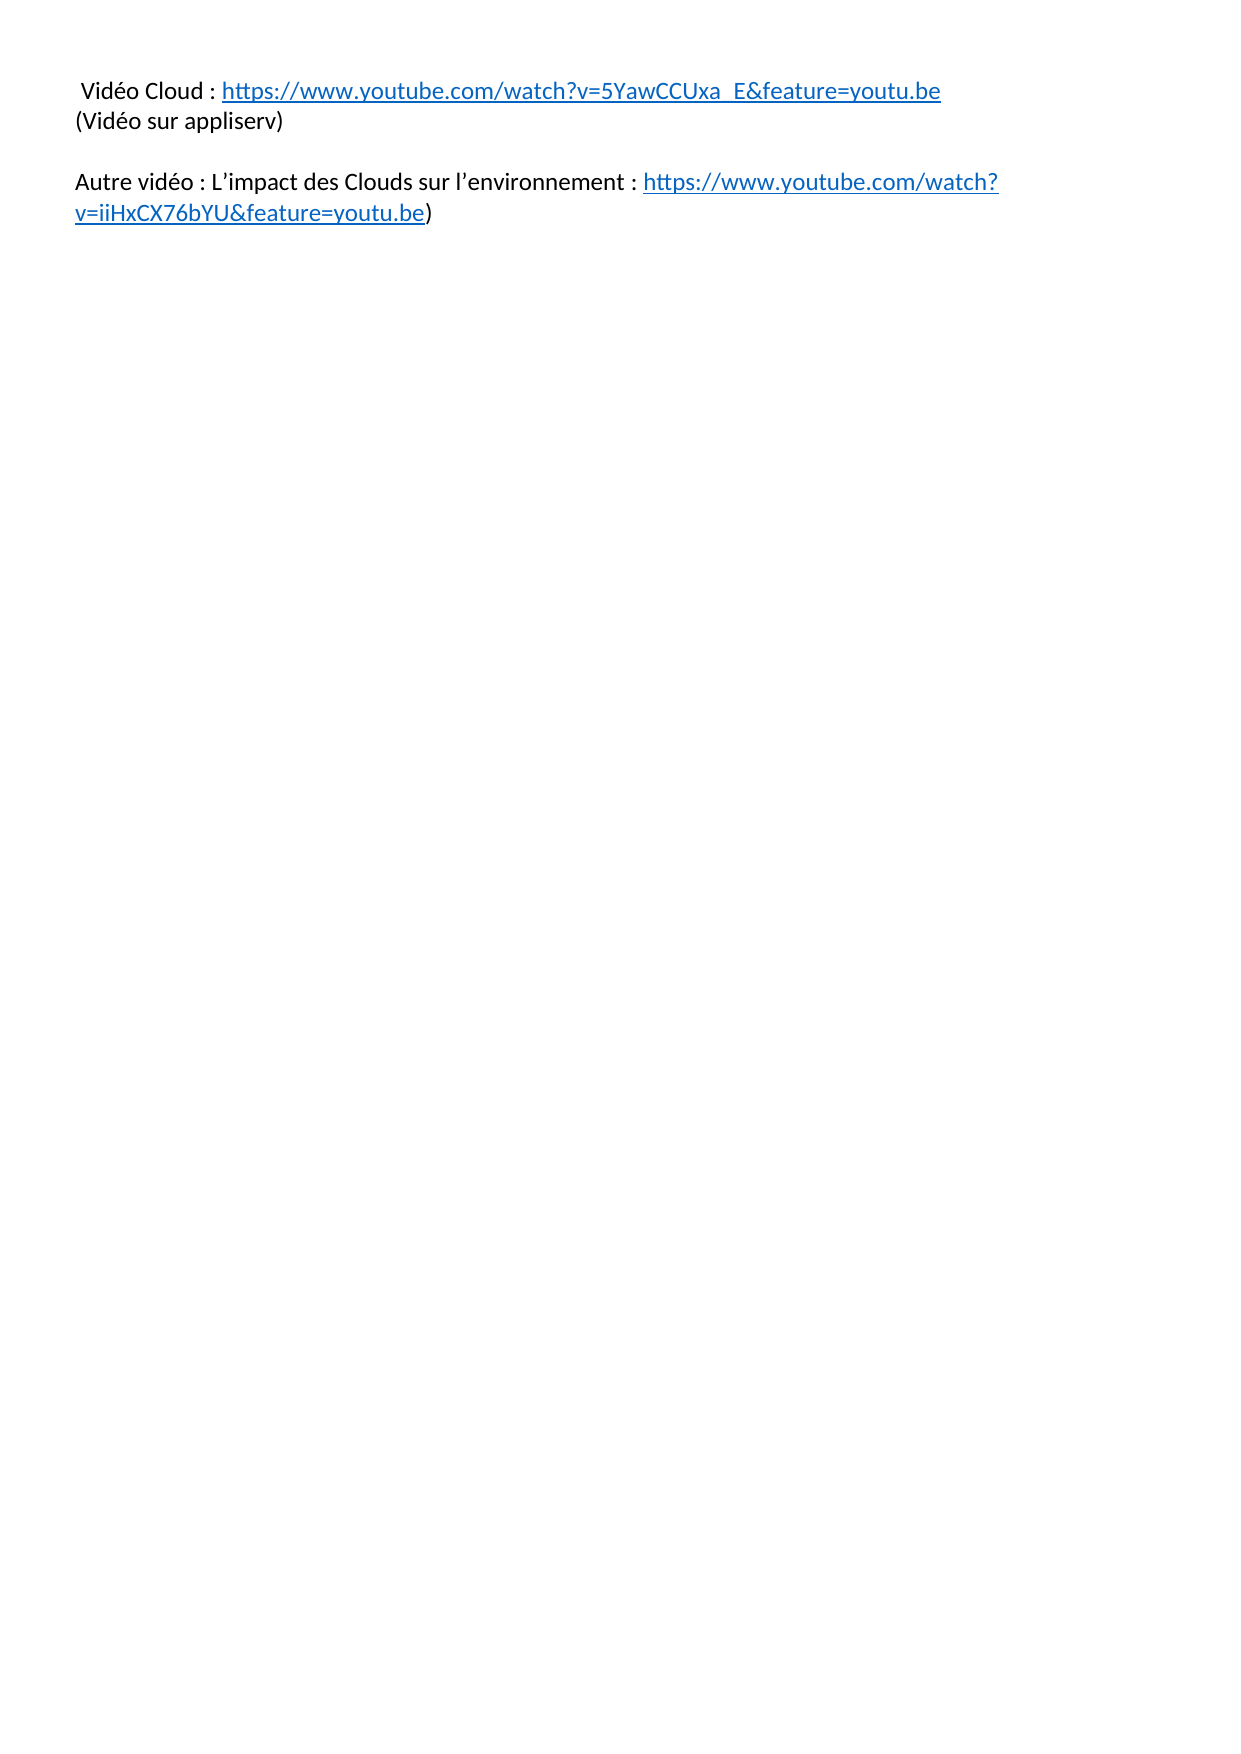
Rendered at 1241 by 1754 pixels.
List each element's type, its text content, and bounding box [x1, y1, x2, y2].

text (Vidéo sur appliserv) [75, 106, 1165, 136]
text Vidéo Cloud : https://www.youtube.com/watch?v=5YawCCUxa_E&feature=youtu.be [75, 75, 1165, 106]
text Autre vidéo : L’impact des Clouds sur l’environnement : https://www.youtube.com/watch?v=iiHxCX76bYU&feature=youtu.be) [75, 167, 1165, 228]
